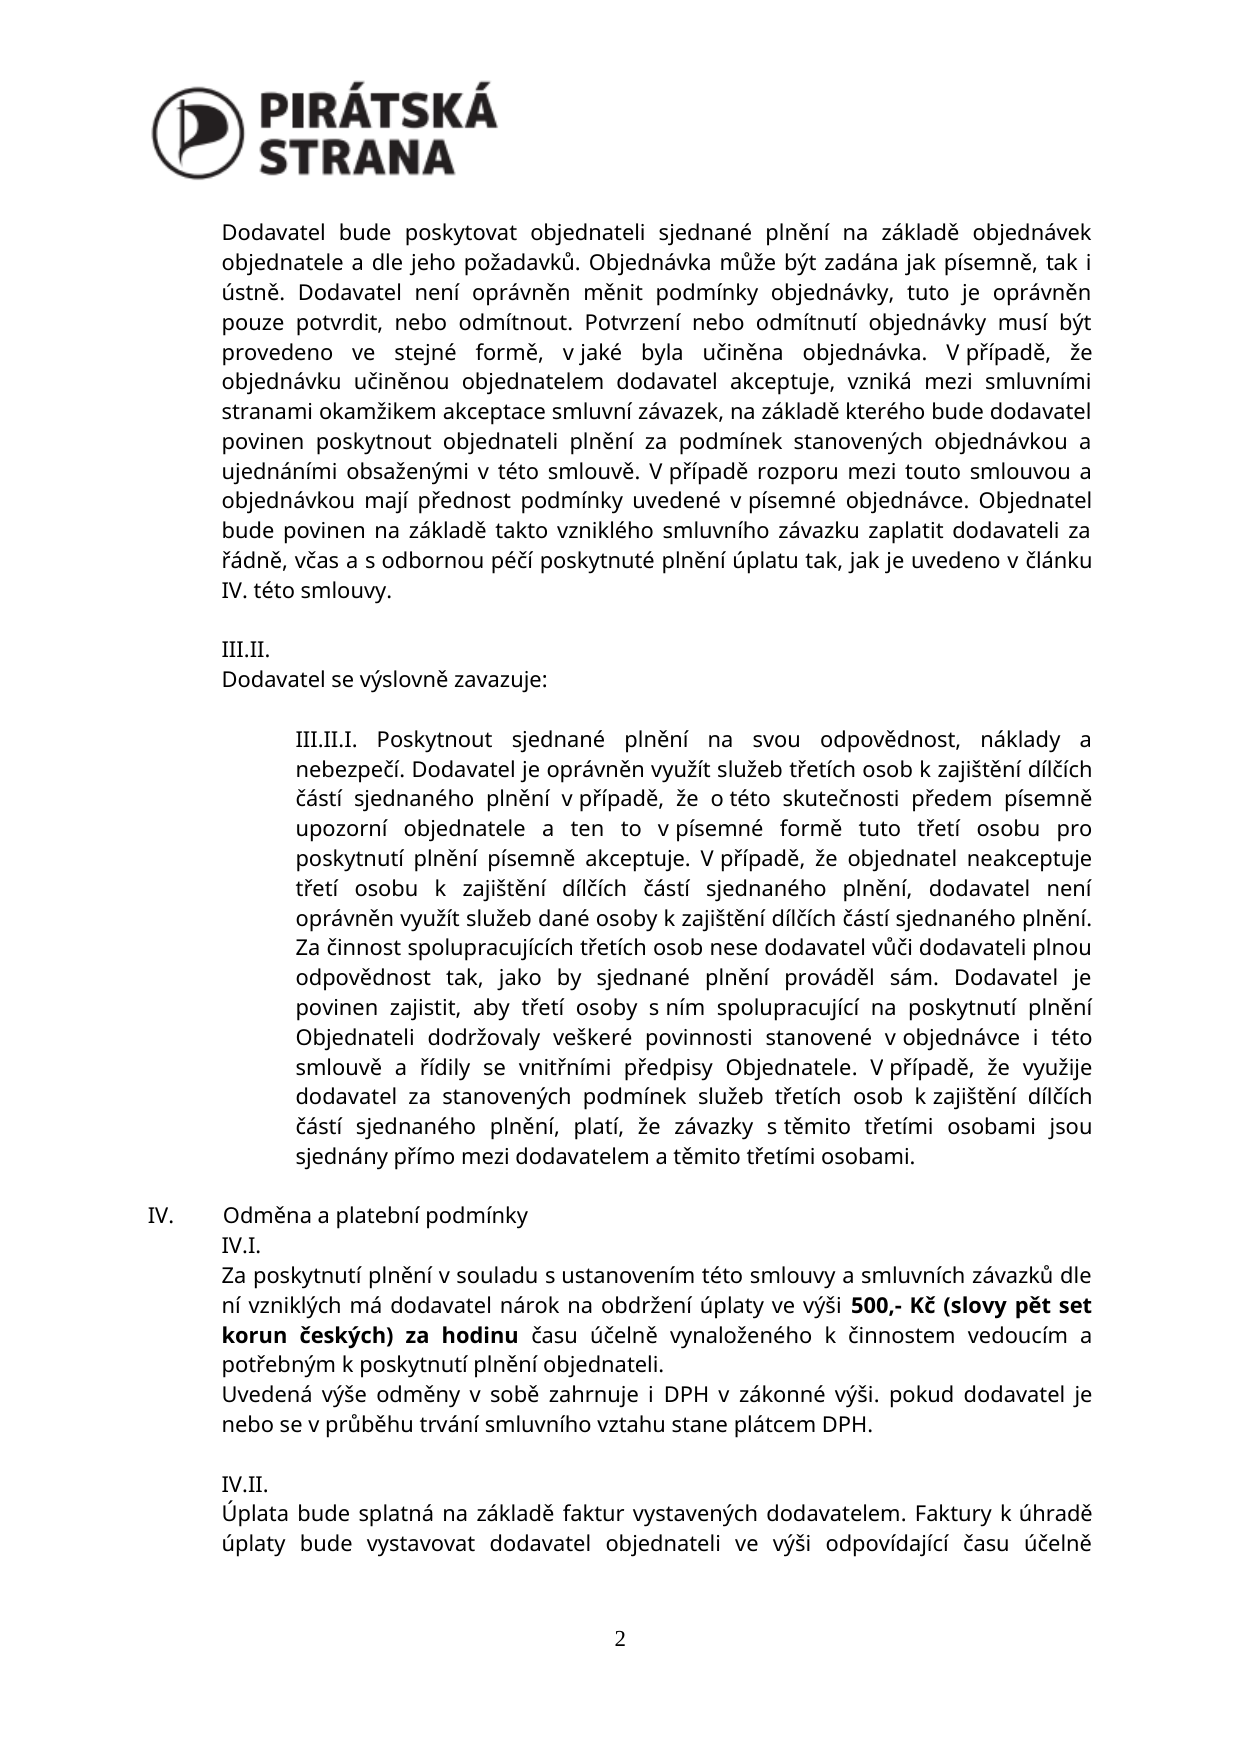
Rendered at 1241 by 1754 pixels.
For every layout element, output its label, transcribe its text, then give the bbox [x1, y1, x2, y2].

text Za poskytnutí plnění v souladu s ustanovením této smlouvy a smluvních závazků dle ní vzniklých má dodavatel nárok na obdržení úplaty ve výši 500,- Kč (slovy pět set korun českých) za hodinu času účelně vynaloženého k činnostem vedoucím a potřebným k poskytnutí plnění objednateli. [221, 1260, 1093, 1379]
text Uvedená výše odměny v sobě zahrnuje i DPH v zákonné výši. pokud dodavatel je nebo se v průběhu trvání smluvního vztahu stane plátcem DPH. [221, 1379, 1093, 1439]
text Úplata bude splatná na základě faktur vystavených dodavatelem. Faktury k úhradě úplaty bude vystavovat dodavatel objednateli ve výši odpovídající času účelně [221, 1498, 1093, 1558]
list Odměna a platební podmínky [148, 1201, 1093, 1230]
text III.II.I. Poskytnout sjednané plnění na svou odpovědnost, náklady a nebezpečí. Dodavatel je oprávněn využít služeb třetích osob k zajištění dílčích částí sjednaného plnění v případě, že o této skutečnosti předem písemně upozorní objednatele a ten to v písemné formě tuto třetí osobu pro poskytnutí plnění písemně akceptuje. V případě, že objednatel neakceptuje třetí osobu k zajištění dílčích částí sjednaného plnění, dodavatel není oprávněn využít služeb dané osoby k zajištění dílčích částí sjednaného plnění. Za činnost spolupracujících třetích osob nese dodavatel vůči dodavateli plnou odpovědnost tak, jako by sjednané plnění prováděl sám. Dodavatel je povinen zajistit, aby třetí osoby s ním spolupracující na poskytnutí plnění Objednateli dodržovaly veškeré povinnosti stanovené v objednávce i této smlouvě a řídily se vnitřními předpisy Objednatele. V případě, že využije dodavatel za stanovených podmínek služeb třetích osob k zajištění dílčích částí sjednaného plnění, platí, že závazky s těmito třetími osobami jsou sjednány přímo mezi dodavatelem a těmito třetími osobami. [295, 724, 1093, 1171]
text IV.I. [221, 1230, 1093, 1260]
picture [147, 73, 506, 188]
text Dodavatel bude poskytovat objednateli sjednané plnění na základě objednávek objednatele a dle jeho požadavků. Objednávka může být zadána jak písemně, tak i ústně. Dodavatel není oprávněn měnit podmínky objednávky, tuto je oprávněn pouze potvrdit, nebo odmítnout. Potvrzení nebo odmítnutí objednávky musí být provedeno ve stejné formě, v jaké byla učiněna objednávka. V případě, že objednávku učiněnou objednatelem dodavatel akceptuje, vzniká mezi smluvními stranami okamžikem akceptace smluvní závazek, na základě kterého bude dodavatel povinen poskytnout objednateli plnění za podmínek stanovených objednávkou a ujednáními obsaženými v této smlouvě. V případě rozporu mezi touto smlouvou a objednávkou mají přednost podmínky uvedené v písemné objednávce. Objednatel bude povinen na základě takto vzniklého smluvního závazku zaplatit dodavateli za řádně, včas a s odbornou péčí poskytnuté plnění úplatu tak, jak je uvedeno v článku IV. této smlouvy. [221, 217, 1093, 605]
text Dodavatel se výslovně zavazuje: [221, 664, 1093, 694]
text III.II. [221, 634, 1093, 664]
text IV.II. [221, 1469, 1093, 1498]
